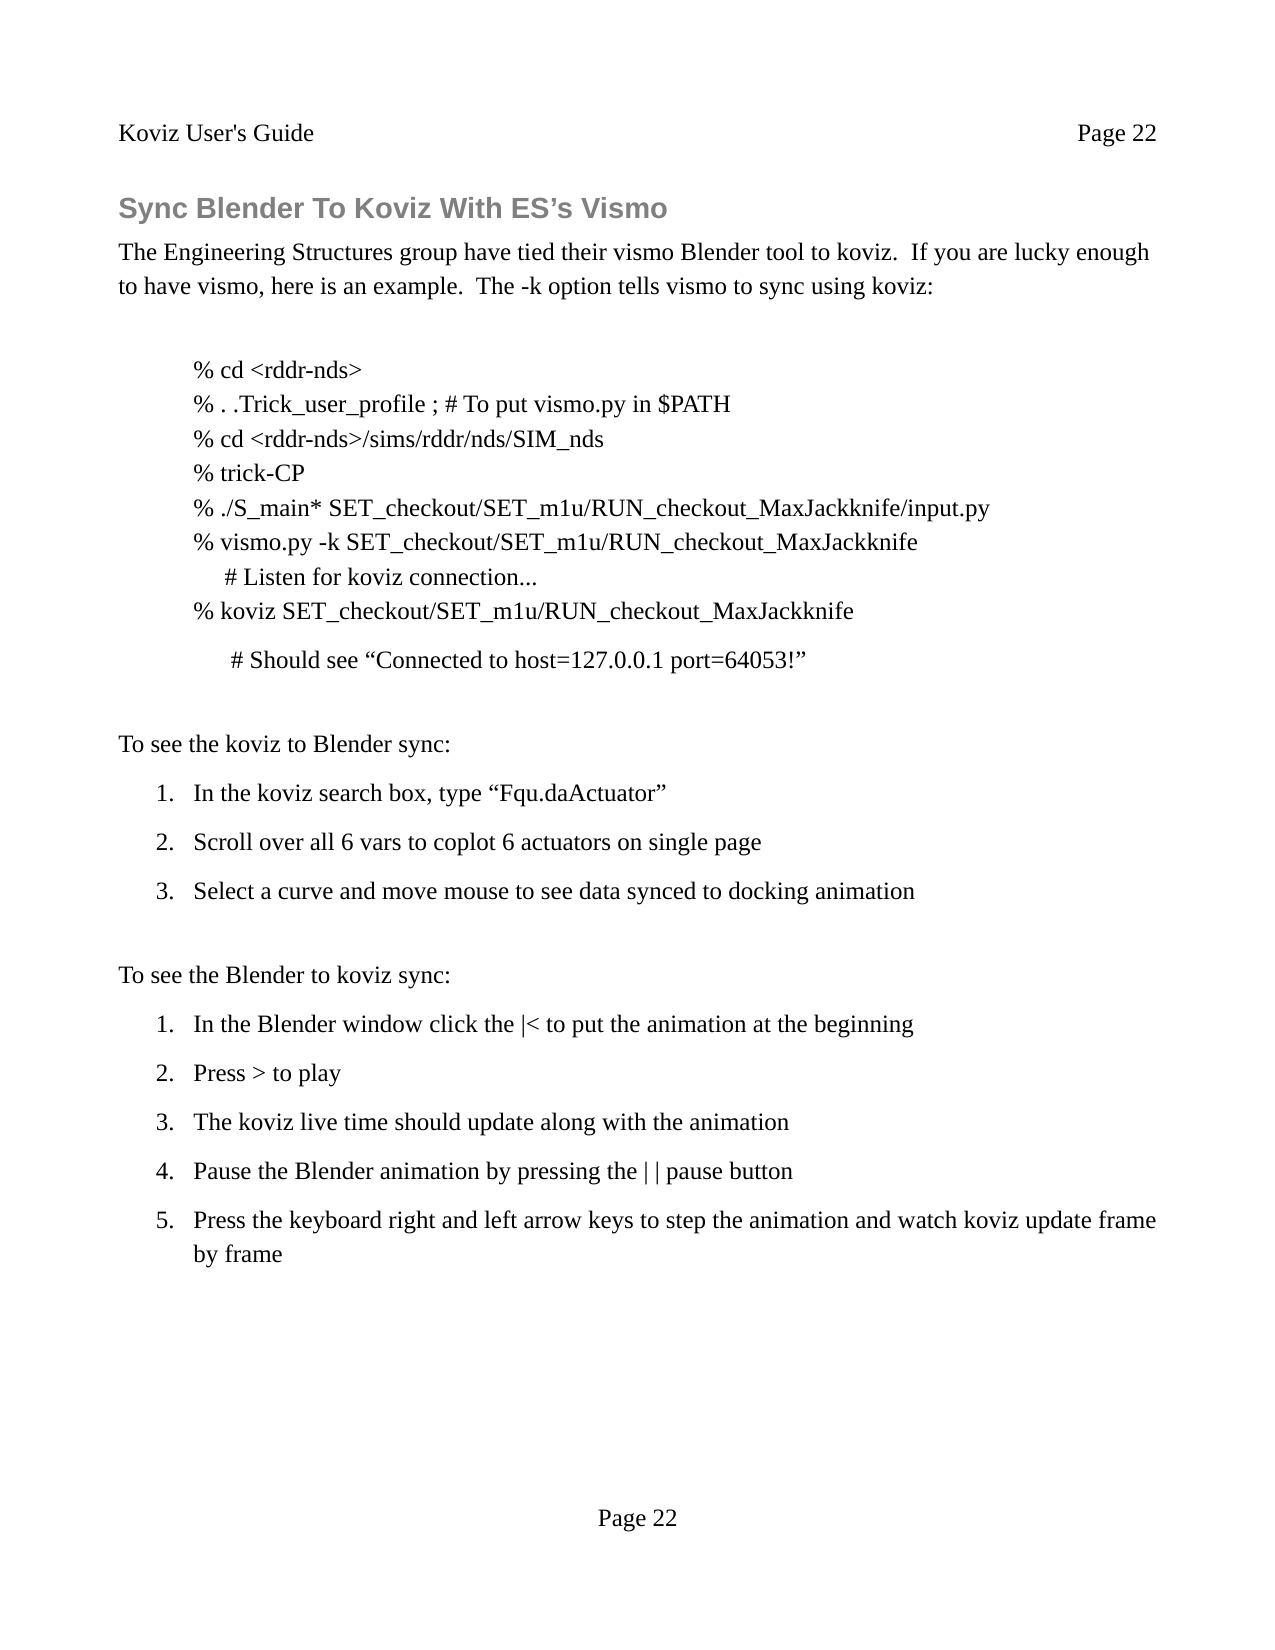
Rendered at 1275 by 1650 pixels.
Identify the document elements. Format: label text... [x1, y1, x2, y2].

list Scroll over all 6 vars to coplot 6 actuators on single page [156, 827, 1157, 856]
subtitle Sync Blender To Koviz With ES’s Vismo [118, 191, 1157, 224]
list In the koviz search box, type “Fqu.daActuator” [156, 778, 1157, 807]
text To see the koviz to Blender sync: [118, 729, 1157, 758]
list % cd <rddr-nds> % . .Trick_user_profile ; # To put vismo.py in $PATH % cd <rddr-nds>/sims/rddr/nds/SIM_nds % trick-CP % ./S_main* SET_checkout/SET_m1u/RUN_checkout_MaxJackknife/input.py % vismo.py -k SET_checkout/SET_m1u/RUN_checkout_MaxJackknife # Listen for koviz connection... % koviz SET_checkout/SET_m1u/RUN_checkout_MaxJackknife [156, 355, 1157, 625]
text The Engineering Structures group have tied their vismo Blender tool to koviz. If you are lucky enough to have vismo, here is an example. The -k option tells vismo to sync using koviz: [118, 237, 1157, 335]
list The koviz live time should update along with the animation [156, 1107, 1157, 1136]
list Pause the Blender animation by pressing the | | pause button [156, 1156, 1157, 1185]
list Press the keyboard right and left arrow keys to step the animation and watch koviz update frame by frame [156, 1205, 1157, 1303]
list Select a curve and move mouse to see data synced to docking animation [156, 876, 1157, 905]
text To see the Blender to koviz sync: [118, 925, 1157, 988]
list Press > to play [156, 1058, 1157, 1087]
list # Should see “Connected to host=127.0.0.1 port=64053!” [193, 645, 1157, 709]
list In the Blender window click the |< to put the animation at the beginning [156, 1009, 1157, 1037]
